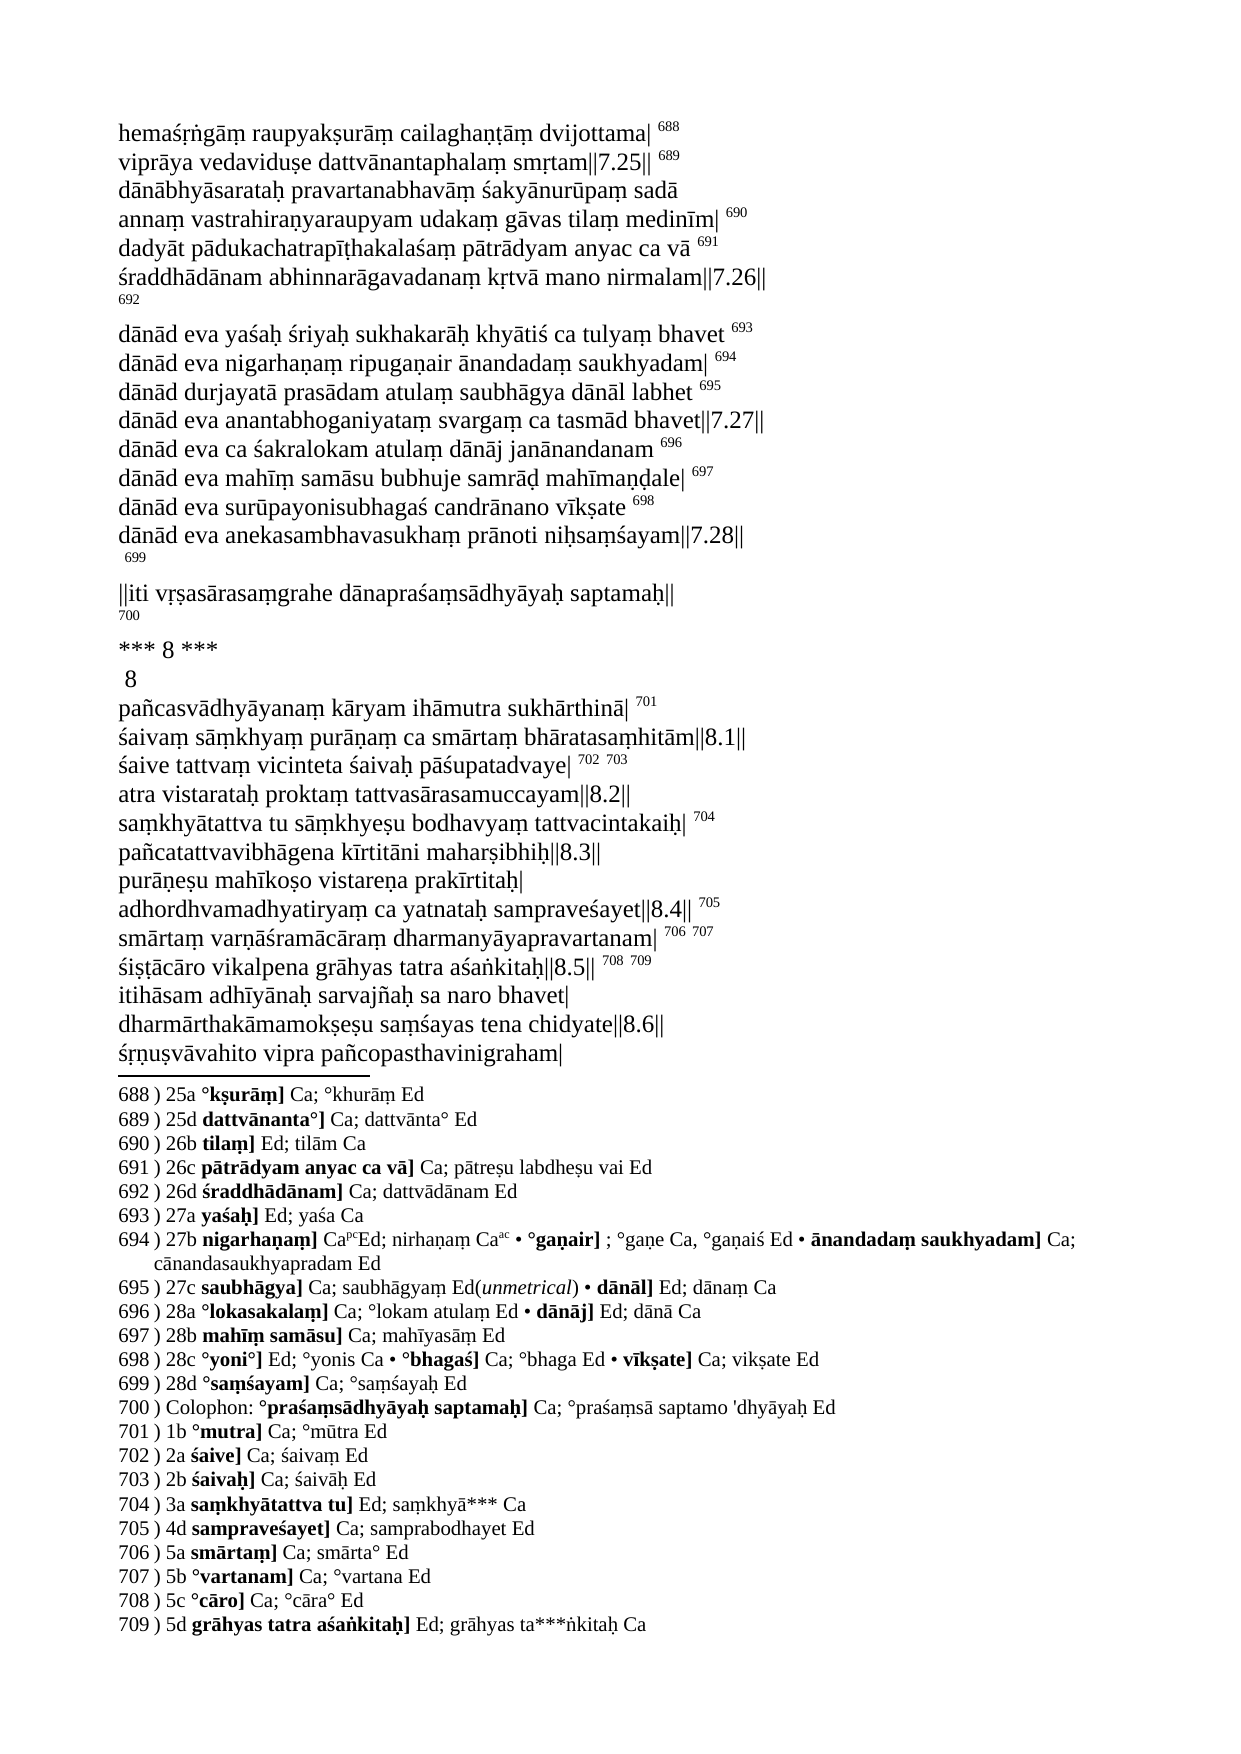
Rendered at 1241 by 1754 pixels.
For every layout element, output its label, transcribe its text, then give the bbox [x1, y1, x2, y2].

text dadyāt pādukachatrapīṭhakalaśaṃ pātrādyam anyac ca vā [118, 233, 1122, 262]
text ) 25d dattvānanta°] Ca; dattvānta° Ed [118, 1106, 1122, 1131]
text viprāya vedaviduṣe dattvānantaphalaṃ smṛtam||7.25|| [118, 147, 1122, 176]
text dānād eva nigarhaṇaṃ ripugaṇair ānandadaṃ saukhyadam| [118, 348, 1122, 377]
text ) 28b mahīṃ samāsu] Ca; mahīyasāṃ Ed [118, 1323, 1122, 1347]
text ) 25a °kṣurāṃ] Ca; °khurāṃ Ed [118, 1082, 1122, 1106]
text ) 26b tilaṃ] Ed; tilām Ca [118, 1131, 1122, 1154]
text smārtaṃ varṇāśramācāraṃ dharmanyāyapravartanam| [118, 923, 1122, 952]
text annaṃ vastrahiraṇyaraupyam udakaṃ gāvas tilaṃ medinīm| [118, 204, 1122, 233]
text ) 2b śaivaḥ] Ca; śaivāḥ Ed [118, 1467, 1122, 1491]
text ) 5a smārtaṃ] Ca; smārta° Ed [118, 1539, 1122, 1564]
text śṛṇuṣvāvahito vipra pañcopasthavinigraham| [118, 1038, 1122, 1067]
text śaive tattvaṃ vicinteta śaivaḥ pāśupatadvaye| [118, 751, 1122, 779]
text ||iti vṛṣasārasaṃgrahe dānapraśaṃsādhyāyaḥ saptamaḥ|| [118, 578, 1122, 607]
text ) 5b °vartanam] Ca; °vartana Ed [118, 1564, 1122, 1588]
text dānād eva mahīṃ samāsu bubhuje samrāḍ mahīmaṇḍale| [118, 463, 1122, 492]
text itihāsam adhīyānaḥ sarvajñaḥ sa naro bhavet| [118, 981, 1122, 1009]
text dānād eva ca śakralokam atulaṃ dānāj janānandanam [118, 434, 1122, 463]
text pañcatattvavibhāgena kīrtitāni maharṣibhiḥ||8.3|| [118, 837, 1122, 866]
text ) 27a yaśaḥ] Ed; yaśa Ca [118, 1203, 1122, 1227]
text hemaśṛṅgāṃ raupyakṣurāṃ cailaghaṇṭāṃ dvijottama| [118, 118, 1122, 147]
text ) 27b nigarhaṇaṃ] CapcEd; nirhaṇaṃ Caac • °gaṇair] ; °gaṇe Ca, °gaṇaiś Ed • ānandadaṃ saukhyadam] Ca; cānandasaukhyapradam Ed [118, 1227, 1122, 1275]
text ) 28c °yoni°] Ed; °yonis Ca • °bhagaś] Ca; °bhaga Ed • vīkṣate] Ca; vikṣate Ed [118, 1347, 1122, 1371]
text ) 5c °cāro] Ca; °cāra° Ed [118, 1588, 1122, 1612]
text saṃkhyātattva tu sāṃkhyeṣu bodhavyaṃ tattvacintakaiḥ| [118, 808, 1122, 837]
text atra vistarataḥ proktaṃ tattvasārasamuccayam||8.2|| [118, 779, 1122, 808]
text purāṇeṣu mahīkoṣo vistareṇa prakīrtitaḥ| [118, 866, 1122, 894]
text ) 2a śaive] Ca; śaivaṃ Ed [118, 1443, 1122, 1467]
text dharmārthakāmamokṣeṣu saṃśayas tena chidyate||8.6|| [118, 1009, 1122, 1038]
text *** 8 *** [118, 636, 1122, 664]
text dānād durjayatā prasādam atulaṃ saubhāgya dānāl labhet [118, 377, 1122, 406]
text ) 3a saṃkhyātattva tu] Ed; saṃkhyā*** Ca [118, 1491, 1122, 1516]
text dānād eva yaśaḥ śriyaḥ sukhakarāḥ khyātiś ca tulyaṃ bhavet [118, 319, 1122, 348]
text ) 1b °mutra] Ca; °mūtra Ed [118, 1419, 1122, 1443]
text ) Colophon: °praśaṃsādhyāyaḥ saptamaḥ] Ca; °praśaṃsā saptamo 'dhyāyaḥ Ed [118, 1395, 1122, 1419]
text dānābhyāsarataḥ pravartanabhavāṃ śakyānurūpaṃ sadā [118, 176, 1122, 204]
text dānād eva anantabhoganiyataṃ svargaṃ ca tasmād bhavet||7.27|| [118, 406, 1122, 434]
text ) 5d grāhyas tatra aśaṅkitaḥ] Ed; grāhyas ta***ṅkitaḥ Ca [118, 1612, 1122, 1636]
text śraddhādānam abhinnarāgavadanaṃ kṛtvā mano nirmalam||7.26|| [118, 262, 1122, 291]
text ) 4d sampraveśayet] Ca; samprabodhayet Ed [118, 1516, 1122, 1539]
text śiṣṭācāro vikalpena grāhyas tatra aśaṅkitaḥ||8.5|| [118, 952, 1122, 981]
text dānād eva anekasambhavasukhaṃ prānoti niḥsaṃśayam||7.28|| [118, 521, 1122, 549]
text ) 28a °lokasakalaṃ] Ca; °lokam atulaṃ Ed • dānāj] Ed; dānā Ca [118, 1299, 1122, 1323]
text ) 26c pātrādyam anyac ca vā] Ca; pātreṣu labdheṣu vai Ed [118, 1154, 1122, 1179]
text ) 27c saubhāgya] Ca; saubhāgyaṃ Ed(unmetrical) • dānāl] Ed; dānaṃ Ca [118, 1275, 1122, 1299]
text adhordhvamadhyatiryaṃ ca yatnataḥ sampraveśayet||8.4|| [118, 894, 1122, 923]
text 8 [118, 664, 1122, 693]
text pañcasvādhyāyanaṃ kāryam ihāmutra sukhārthinā| [118, 693, 1122, 722]
text śaivaṃ sāṃkhyaṃ purāṇaṃ ca smārtaṃ bhāratasaṃhitām||8.1|| [118, 722, 1122, 751]
text dānād eva surūpayonisubhagaś candrānano vīkṣate [118, 492, 1122, 521]
text ) 28d °saṃśayam] Ca; °saṃśayaḥ Ed [118, 1371, 1122, 1395]
text ) 26d śraddhādānam] Ca; dattvādānam Ed [118, 1179, 1122, 1203]
